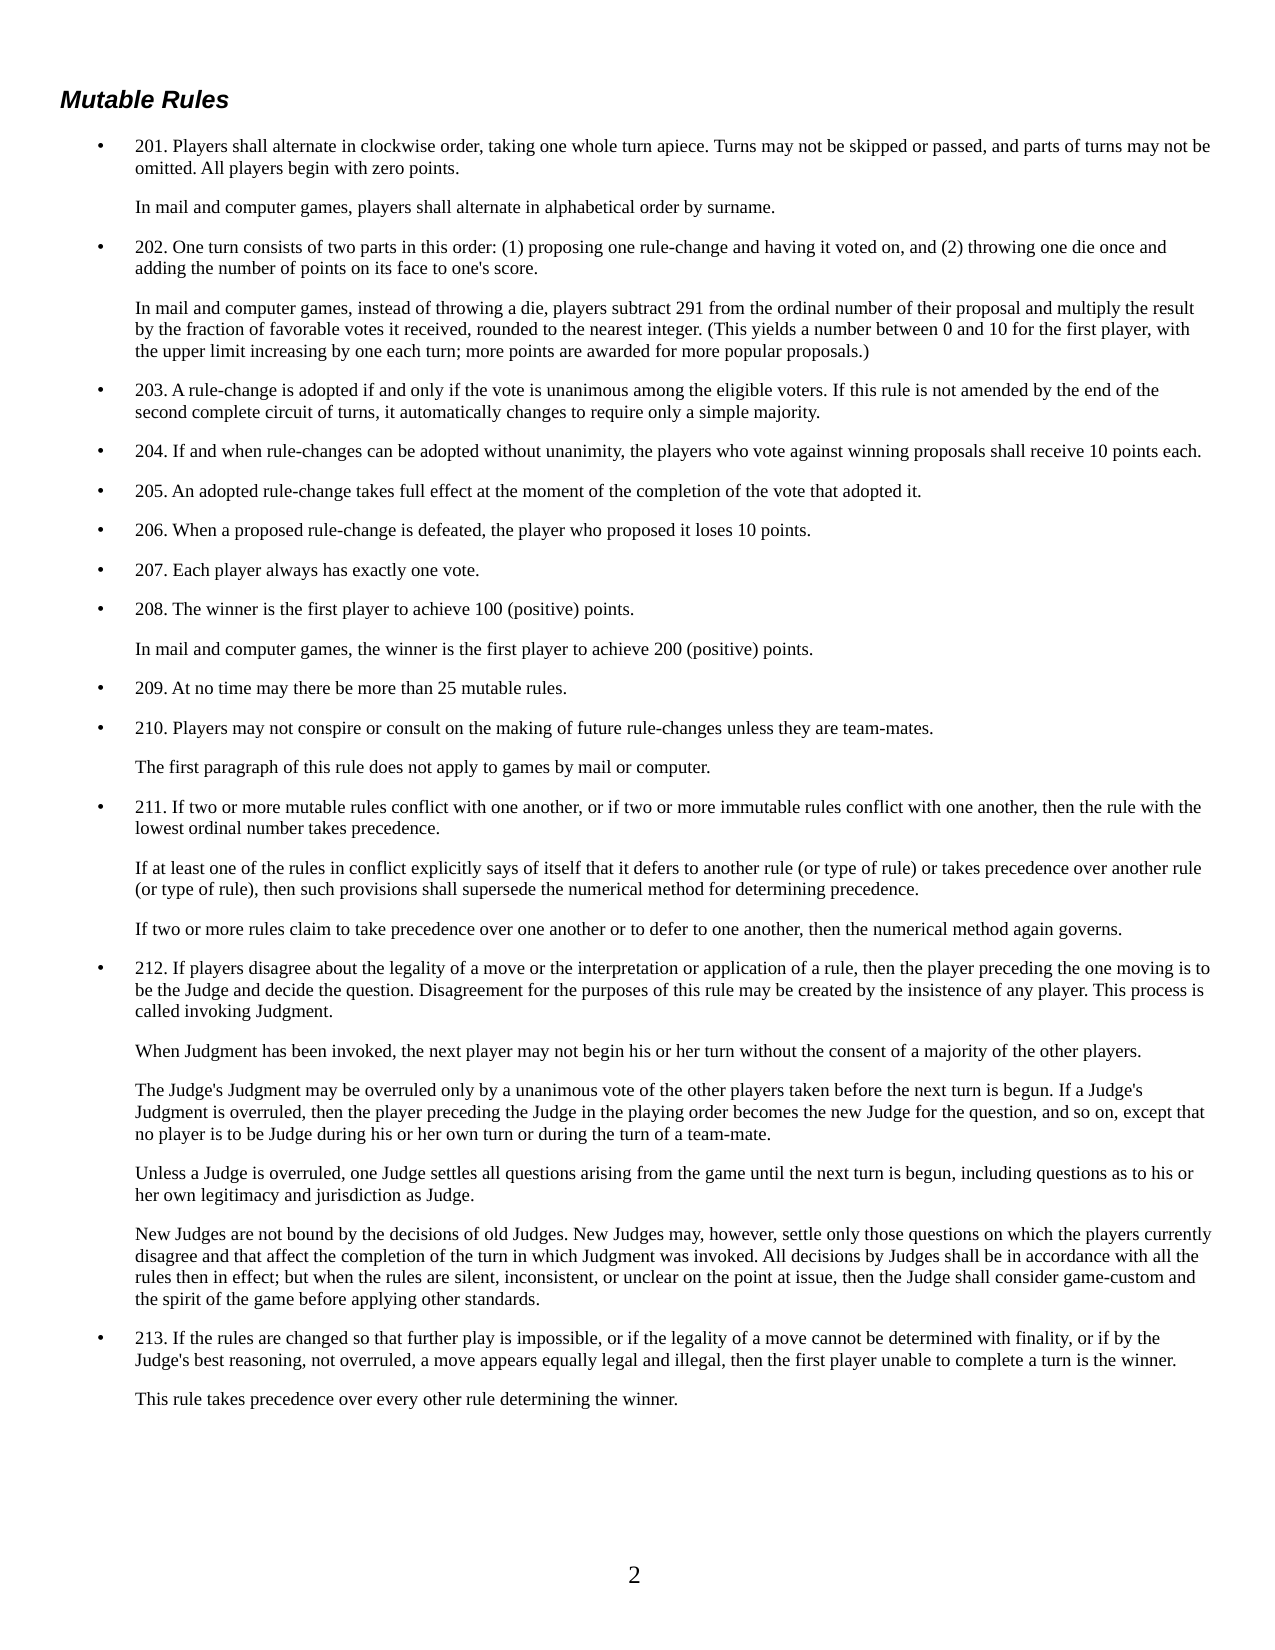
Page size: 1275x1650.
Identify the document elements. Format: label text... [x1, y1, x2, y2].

list In mail and computer games, players shall alternate in alphabetical order by surname. [97, 196, 1215, 218]
list This rule takes precedence over every other rule determining the winner. [97, 1388, 1215, 1410]
list The Judge's Judgment may be overruled only by a unanimous vote of the other players taken before the next turn is begun. If a Judge's Judgment is overruled, then the player preceding the Judge in the playing order becomes the new Judge for the question, and so on, except that no player is to be Judge during his or her own turn or during the turn of a team-mate. [97, 1079, 1215, 1144]
list The first paragraph of this rule does not apply to games by mail or computer. [97, 756, 1215, 778]
list New Judges are not bound by the decisions of old Judges. New Judges may, however, settle only those questions on which the players currently disagree and that affect the completion of the turn in which Judgment was invoked. All decisions by Judges shall be in accordance with all the rules then in effect; but when the rules are silent, inconsistent, or unclear on the point at issue, then the Judge shall consider game-custom and the spirit of the game before applying other standards. [97, 1223, 1215, 1309]
list 208. The winner is the first player to achieve 100 (positive) points. [97, 598, 1215, 620]
list 201. Players shall alternate in clockwise order, taking one whole turn apiece. Turns may not be skipped or passed, and parts of turns may not be omitted. All players begin with zero points. [97, 135, 1215, 178]
list If at least one of the rules in conflict explicitly says of itself that it defers to another rule (or type of rule) or takes precedence over another rule (or type of rule), then such provisions shall supersede the numerical method for determining precedence. [97, 857, 1215, 900]
list 211. If two or more mutable rules conflict with one another, or if two or more immutable rules conflict with one another, then the rule with the lowest ordinal number takes precedence. [97, 796, 1215, 839]
list If two or more rules claim to take precedence over one another or to defer to one another, then the numerical method again governs. [97, 918, 1215, 939]
list When Judgment has been invoked, the next player may not begin his or her turn without the consent of a majority of the other players. [97, 1040, 1215, 1061]
list 209. At no time may there be more than 25 mutable rules. [97, 677, 1215, 699]
subtitle Mutable Rules [60, 85, 1215, 114]
list In mail and computer games, instead of throwing a die, players subtract 291 from the ordinal number of their proposal and multiply the result by the fraction of favorable votes it received, rounded to the nearest integer. (This yields a number between 0 and 10 for the first player, with the upper limit increasing by one each turn; more points are awarded for more popular proposals.) [97, 297, 1215, 361]
list 206. When a proposed rule-change is defeated, the player who proposed it loses 10 points. [97, 519, 1215, 541]
list 204. If and when rule-changes can be adopted without unanimity, the players who vote against winning proposals shall receive 10 points each. [97, 440, 1215, 462]
list 205. An adopted rule-change takes full effect at the moment of the completion of the vote that adopted it. [97, 480, 1215, 501]
list 212. If players disagree about the legality of a move or the interpretation or application of a rule, then the player preceding the one moving is to be the Judge and decide the question. Disagreement for the purposes of this rule may be created by the insistence of any player. This process is called invoking Judgment. [97, 957, 1215, 1022]
list 210. Players may not conspire or consult on the making of future rule-changes unless they are team-mates. [97, 717, 1215, 738]
list 213. If the rules are changed so that further play is impossible, or if the legality of a move cannot be determined with finality, or if by the Judge's best reasoning, not overruled, a move appears equally legal and illegal, then the first player unable to complete a turn is the winner. [97, 1327, 1215, 1370]
list In mail and computer games, the winner is the first player to achieve 200 (positive) points. [97, 638, 1215, 659]
list 203. A rule-change is adopted if and only if the vote is unanimous among the eligible voters. If this rule is not amended by the end of the second complete circuit of turns, it automatically changes to require only a simple majority. [97, 379, 1215, 422]
list Unless a Judge is overruled, one Judge settles all questions arising from the game until the next turn is begun, including questions as to his or her own legitimacy and jurisdiction as Judge. [97, 1162, 1215, 1205]
list 202. One turn consists of two parts in this order: (1) proposing one rule-change and having it voted on, and (2) throwing one die once and adding the number of points on its face to one's score. [97, 236, 1215, 279]
list 207. Each player always has exactly one vote. [97, 559, 1215, 580]
